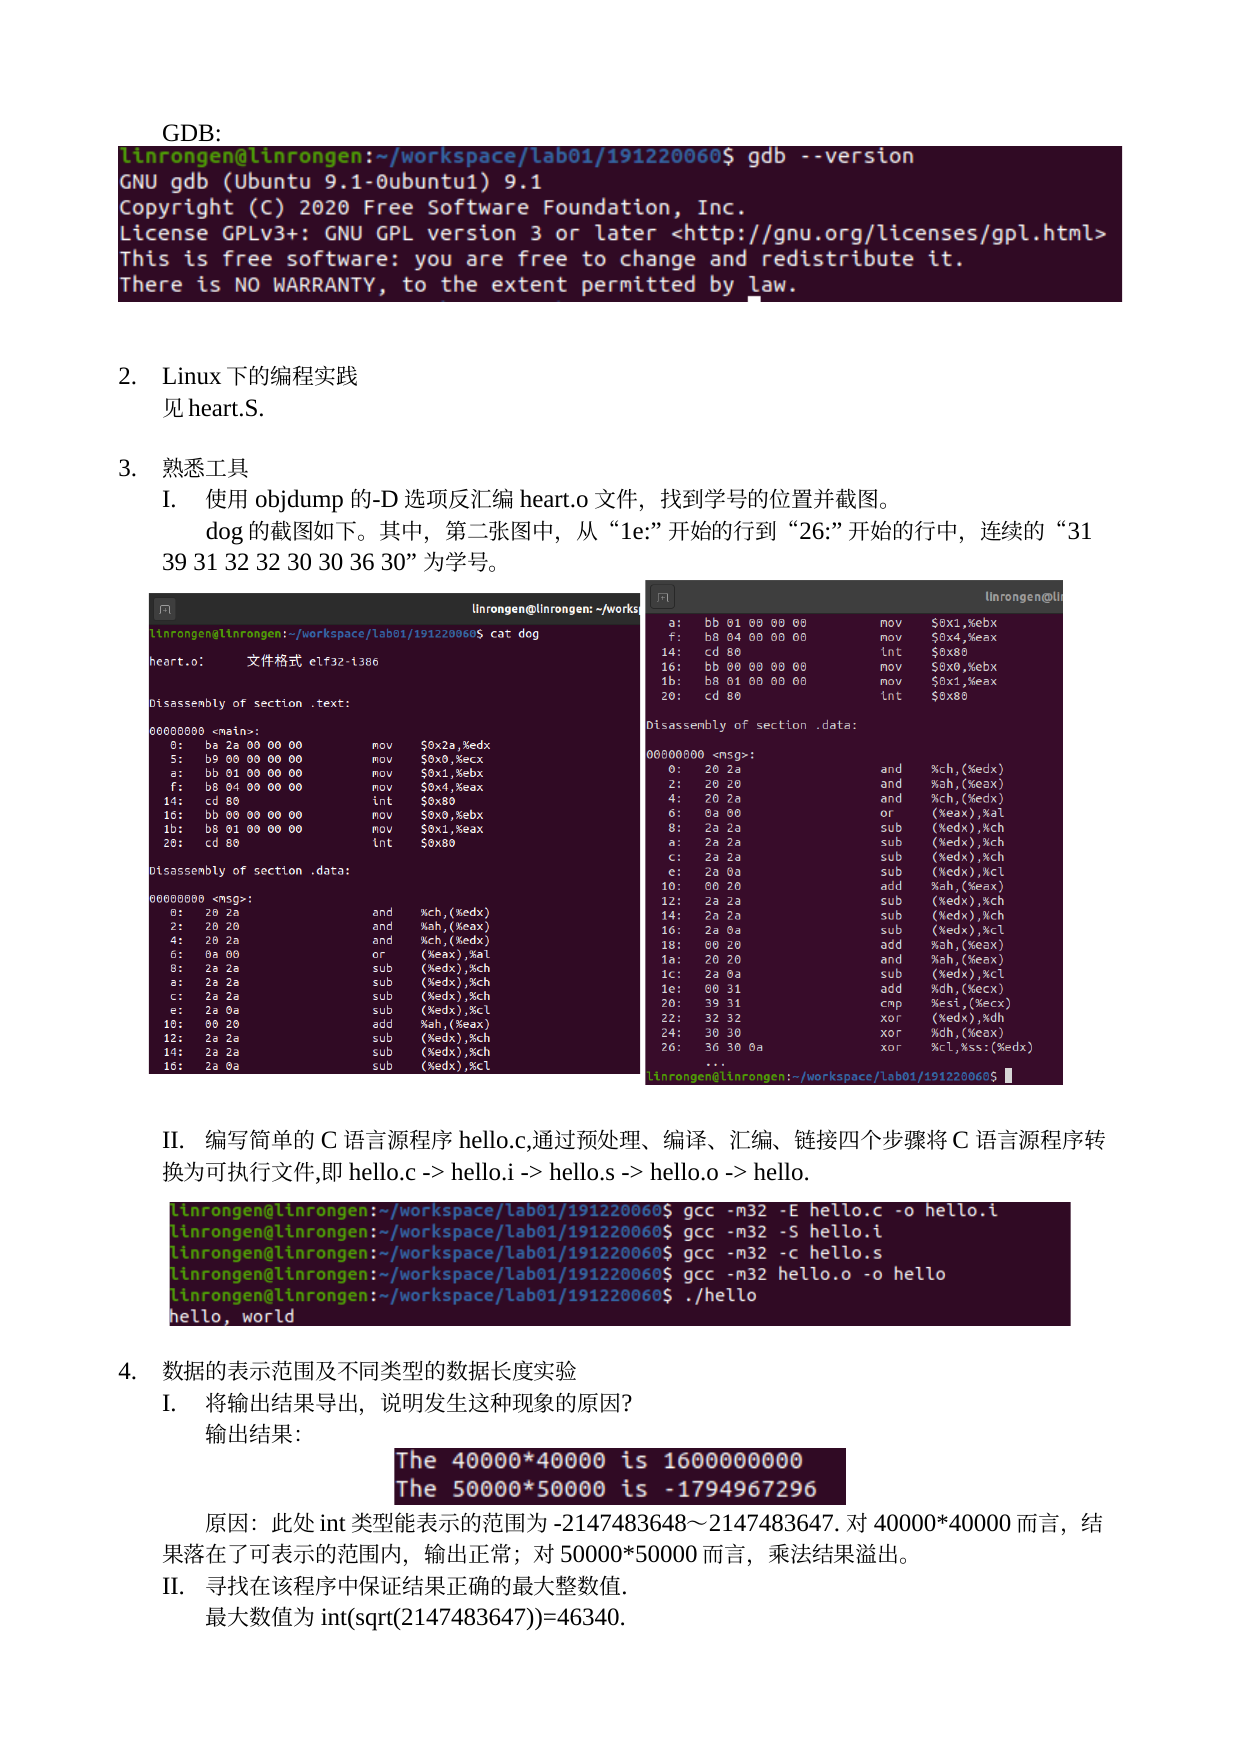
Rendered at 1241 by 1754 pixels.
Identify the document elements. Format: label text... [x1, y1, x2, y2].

picture [169, 1202, 1071, 1326]
text dog的截图如下。其中，第二张图中，从“1e:” 开始的行到“26:” 开始的行中，连续的“31 39 31 32 32 30 30 36 30” 为学号。 [118, 514, 1122, 577]
picture [394, 1448, 846, 1505]
text 最大数值为 int(sqrt(2147483647))=46340. [118, 1601, 1122, 1632]
text 见heart.S. [118, 391, 1122, 422]
picture [118, 146, 1123, 302]
text 2. Linux下的编程实践 [118, 359, 1122, 391]
text II. 寻找在该程序中保证结果正确的最大整数值. [118, 1569, 1122, 1601]
text 4. 数据的表示范围及不同类型的数据长度实验 [118, 1354, 1122, 1386]
text 3. 熟悉工具 [118, 451, 1122, 483]
text 输出结果： [118, 1417, 1122, 1449]
text I. 使用 objdump 的-D 选项反汇编 heart.o 文件，找到学号的位置并截图。 [118, 483, 1122, 514]
text II. 编写简单的 C 语言源程序 hello.c,通过预处理、编译、汇编、链接四个步骤将C 语言源程序转 换为可执行文件,即 hello.c -> hello.i -> hello.s -> hello.o -> hello. [118, 1123, 1122, 1186]
text 原因：此处int类型能表示的范围为 -2147483648～2147483647. 对 40000*40000而言，结 果落在了可表示的范围内，输出正常；对50000*50000而言，乘法结果溢出。 [118, 1506, 1122, 1569]
text GDB: [118, 118, 1122, 146]
text I. 将输出结果导出，说明发生这种现象的原因? [118, 1386, 1122, 1417]
